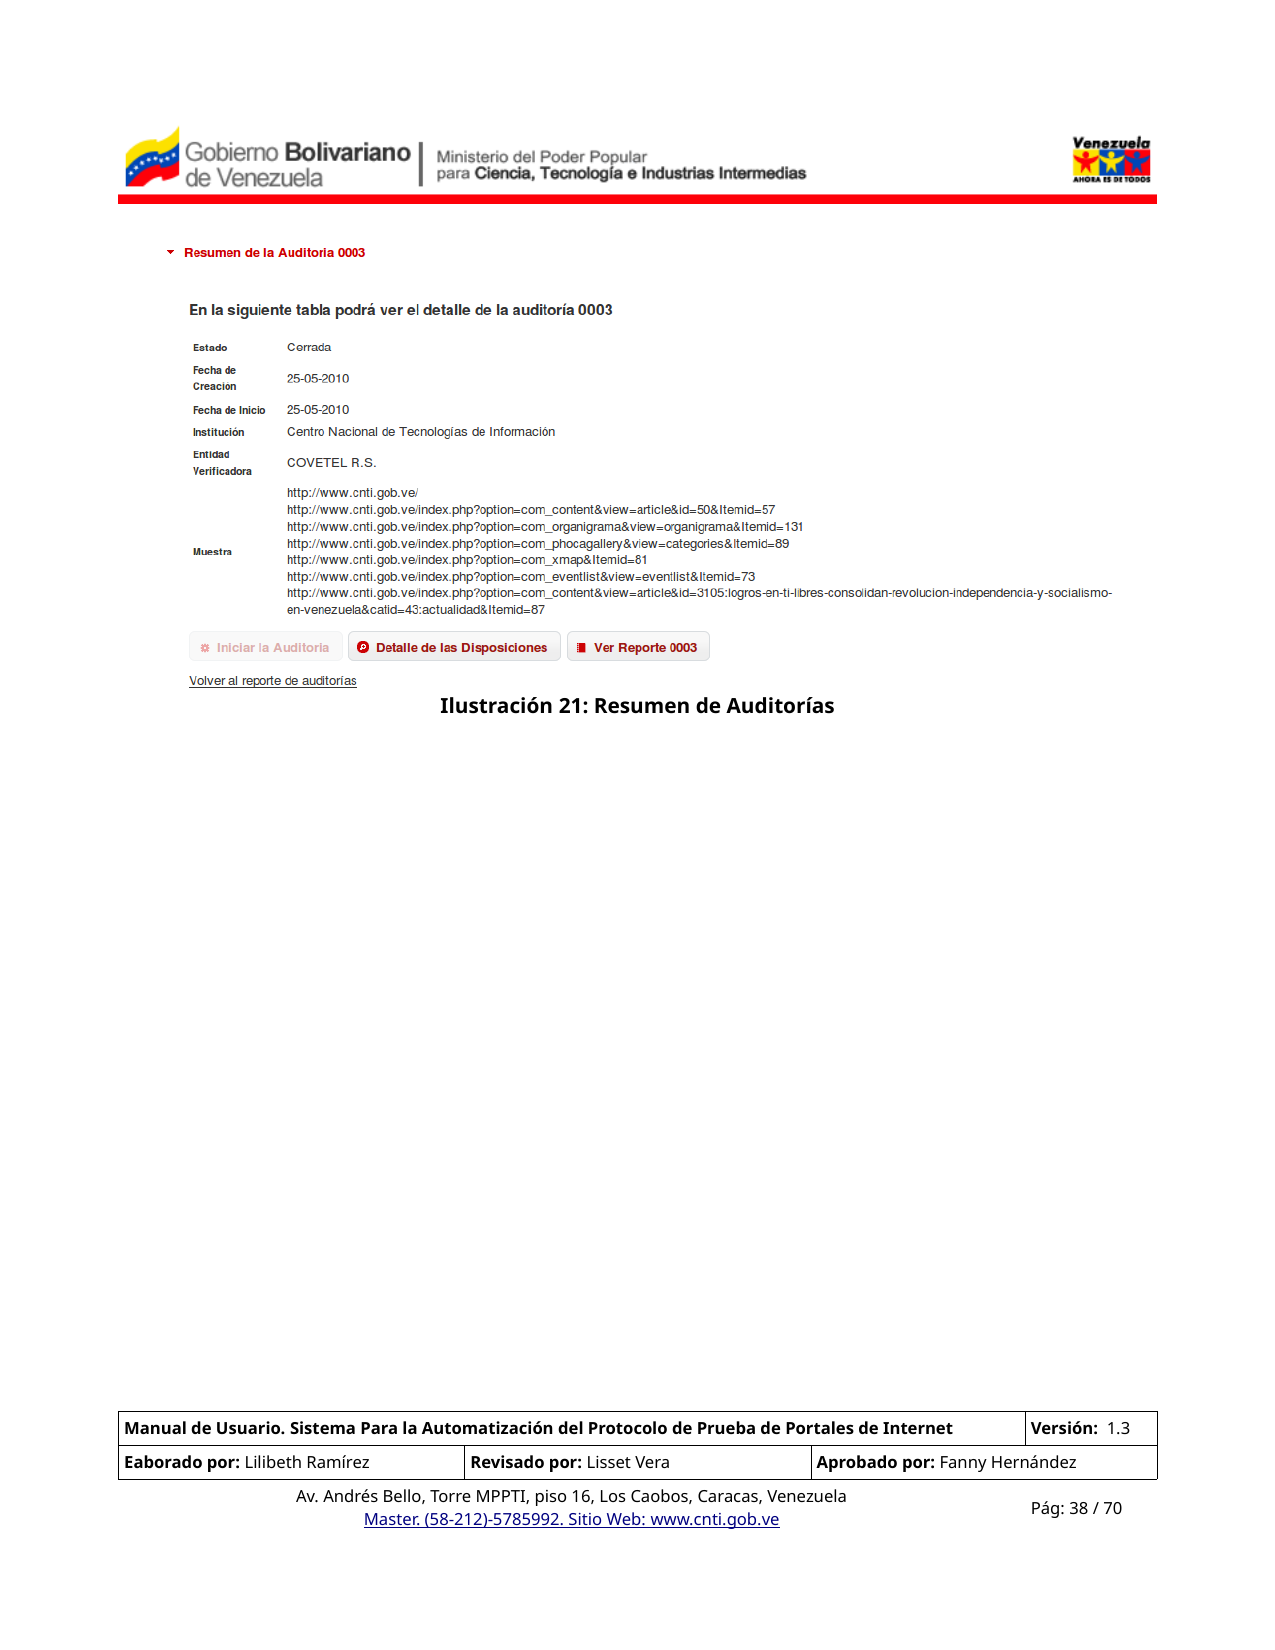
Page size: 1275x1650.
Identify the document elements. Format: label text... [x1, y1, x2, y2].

text Ilustración 21: Resumen de Auditorías [152, 250, 1123, 720]
picture [118, 118, 1157, 204]
picture [164, 246, 1116, 692]
